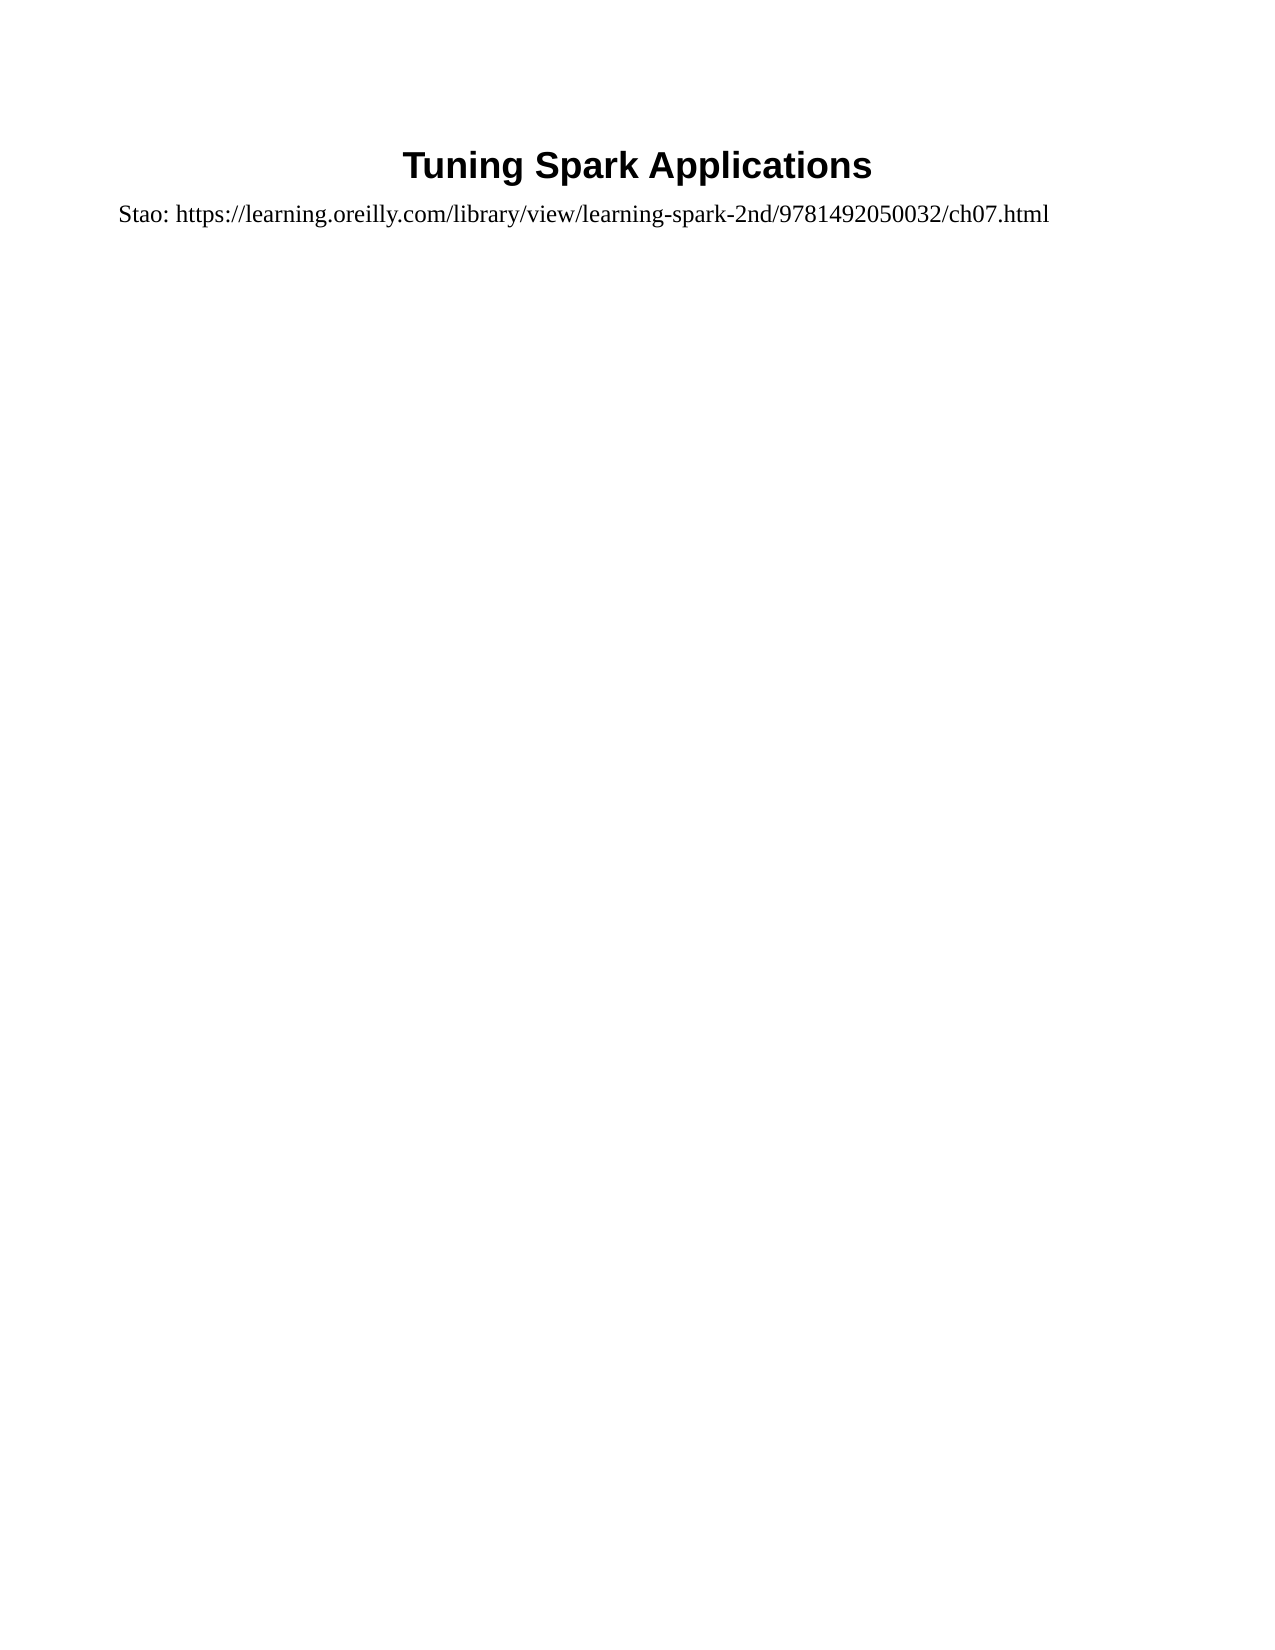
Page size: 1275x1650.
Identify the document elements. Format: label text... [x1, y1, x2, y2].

subtitle Tuning Spark Applications [118, 143, 1157, 186]
text Stao: https://learning.oreilly.com/library/view/learning-spark-2nd/9781492050032/ch07.html [118, 199, 1157, 227]
